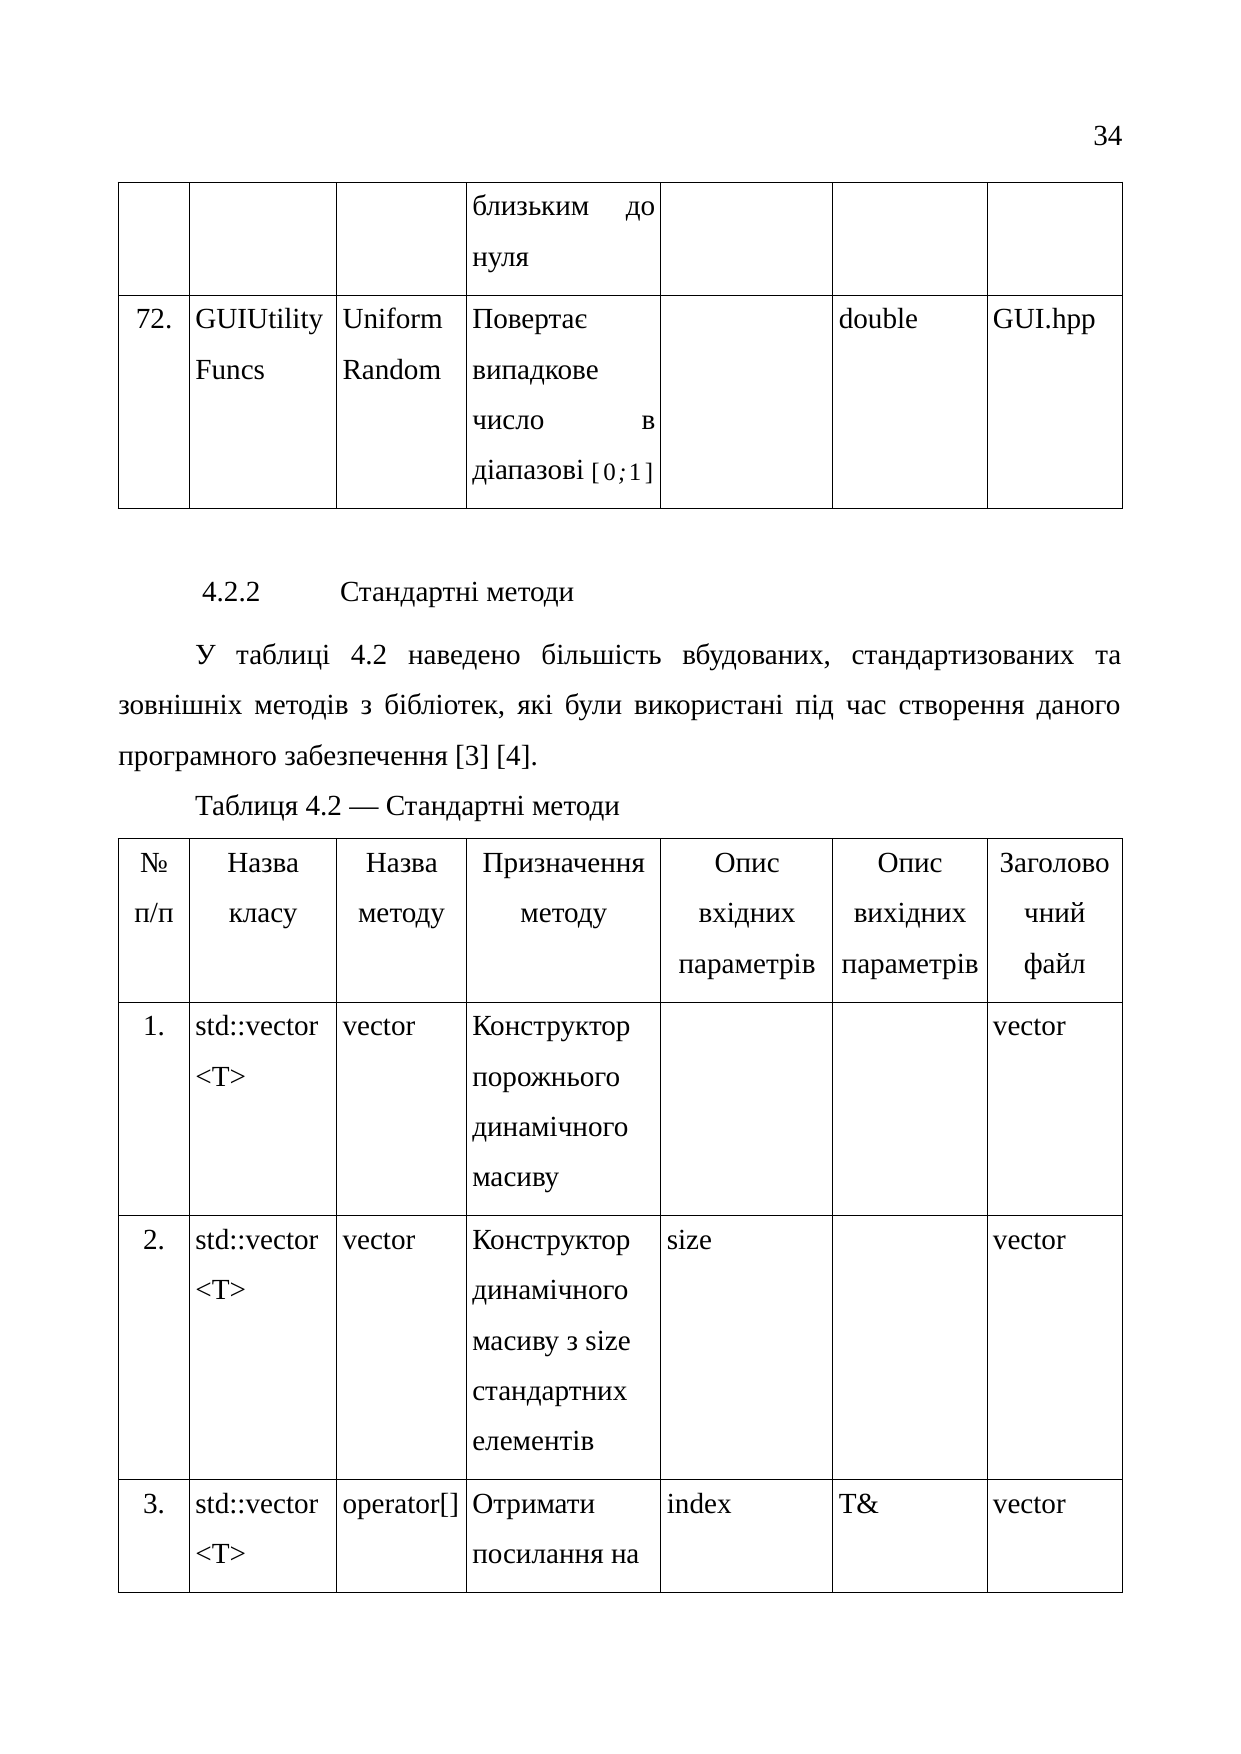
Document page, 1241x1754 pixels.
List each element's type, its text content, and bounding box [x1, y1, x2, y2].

table_cell size [661, 1216, 832, 1479]
table_cell [661, 183, 832, 295]
table_cell vector [337, 1216, 466, 1479]
table_header Призначення методу [467, 839, 660, 1002]
table_cell std::vector<T> [190, 1216, 336, 1479]
table_cell 72. [119, 296, 189, 508]
table_cell 1. [119, 1003, 189, 1215]
table_cell 2. [119, 1216, 189, 1479]
table_cell double [833, 296, 987, 508]
table_header Опис вихідних параметрів [833, 839, 987, 1002]
table_cell [337, 183, 466, 295]
text Таблиця 4.2 — Стандартні методи [118, 788, 1122, 822]
table_header Назва класу [190, 839, 336, 1002]
table_cell [661, 296, 832, 508]
table_cell близьким до нуля [467, 183, 660, 295]
table_cell [833, 1216, 987, 1479]
table_cell vector [988, 1216, 1122, 1479]
table_cell operator[] [337, 1480, 466, 1592]
table_cell GUI.hpp [988, 296, 1122, 508]
table_cell Отримати посилання на [467, 1480, 660, 1592]
text У таблиці 4.2 наведено більшість вбудованих, стандартизованих та зовнішніх методів з бібліотек, які були використані під час створення даного програмного забезпечення [3] [4]. [118, 637, 1122, 771]
table_header Заголовочний файл [988, 839, 1122, 1002]
subtitle Стандартні методи [118, 574, 1122, 608]
table_cell [988, 183, 1122, 295]
table_cell UniformRandom [337, 296, 466, 508]
table_cell Конструктор динамічного масиву з size стандартних елементів [467, 1216, 660, 1479]
table_cell [833, 1003, 987, 1215]
table_cell [190, 183, 336, 295]
table_cell T& [833, 1480, 987, 1592]
table_header № п/п [119, 839, 189, 1002]
table_cell [119, 183, 189, 295]
table_header Назва методу [337, 839, 466, 1002]
table_cell Повертає випадкове число в діапазові [467, 296, 660, 508]
table_cell [833, 183, 987, 295]
table_cell [661, 1003, 832, 1215]
table_cell vector [988, 1003, 1122, 1215]
table_cell vector [337, 1003, 466, 1215]
table_cell std::vector<T> [190, 1480, 336, 1592]
table_cell 3. [119, 1480, 189, 1592]
table_cell Конструктор порожнього динамічного масиву [467, 1003, 660, 1215]
table_cell index [661, 1480, 832, 1592]
table_cell vector [988, 1480, 1122, 1592]
table_cell std::vector<T> [190, 1003, 336, 1215]
table_header Опис вхідних параметрів [661, 839, 832, 1002]
table_cell GUIUtilityFuncs [190, 296, 336, 508]
